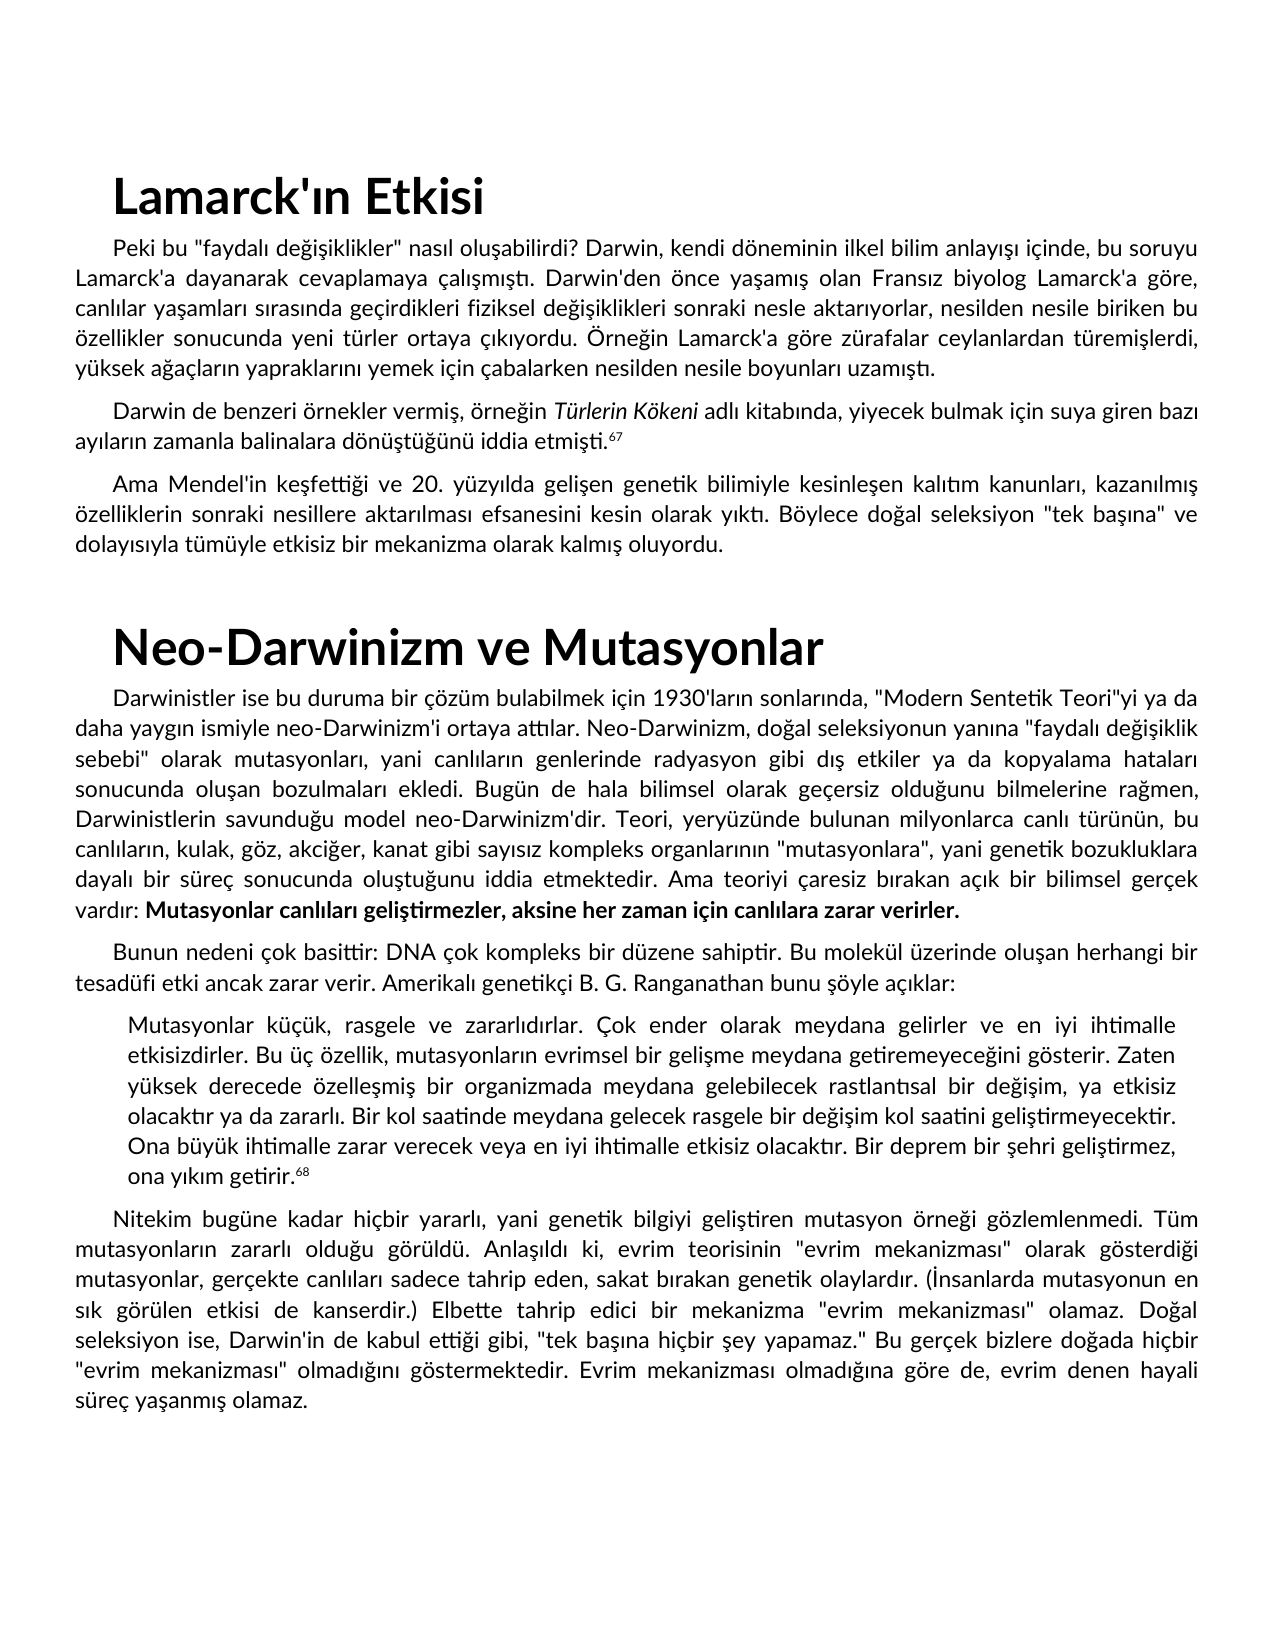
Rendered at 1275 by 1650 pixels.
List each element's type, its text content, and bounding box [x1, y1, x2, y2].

text Ama Mendel'in keşfettiği ve 20. yüzyılda gelişen genetik bilimiyle kesinleşen kalıtım kanunları, kazanılmış özelliklerin sonraki nesillere aktarılması efsanesini kesin olarak yıktı. Böylece doğal seleksiyon "tek başına" ve dolayısıyla tümüyle etkisiz bir mekanizma olarak kalmış oluyordu. [75, 470, 1200, 558]
text Darwinistler ise bu duruma bir çözüm bulabilmek için 1930'ların sonlarında, "Modern Sentetik Teori"yi ya da daha yaygın ismiyle neo-Darwinizm'i ortaya attılar. Neo-Darwinizm, doğal seleksiyonun yanına "faydalı değişiklik sebebi" olarak mutasyonları, yani canlıların genlerinde radyasyon gibi dış etkiler ya da kopyalama hataları sonucunda oluşan bozulmaları ekledi. Bugün de hala bilimsel olarak geçersiz olduğunu bilmelerine rağmen, Darwinistlerin savunduğu model neo-Darwinizm'dir. Teori, yeryüzünde bulunan milyonlarca canlı türünün, bu canlıların, kulak, göz, akciğer, kanat gibi sayısız kompleks organlarının "mutasyonlara", yani genetik bozukluklara dayalı bir süreç sonucunda oluştuğunu iddia etmektedir. Ama teoriyi çaresiz bırakan açık bir bilimsel gerçek vardır: Mutasyonlar canlıları geliştirmezler, aksine her zaman için canlılara zarar verirler. [75, 684, 1200, 923]
subtitle Lamarck'ın Etkisi [112, 165, 1200, 225]
text Mutasyonlar küçük, rasgele ve zararlıdırlar. Çok ender olarak meydana gelirler ve en iyi ihtimalle etkisizdirler. Bu üç özellik, mutasyonların evrimsel bir gelişme meydana getiremeyeceğini gösterir. Zaten yüksek derecede özelleşmiş bir organizmada meydana gelebilecek rastlantısal bir değişim, ya etkisiz olacaktır ya da zararlı. Bir kol saatinde meydana gelecek rasgele bir değişim kol saatini geliştirmeyecektir. Ona büyük ihtimalle zarar verecek veya en iyi ihtimalle etkisiz olacaktır. Bir deprem bir şehri geliştirmez, ona yıkım getirir.68 [127, 1011, 1177, 1189]
text Darwin de benzeri örnekler vermiş, örneğin Türlerin Kökeni adlı kitabında, yiyecek bulmak için suya giren bazı ayıların zamanla balinalara dönüştüğünü iddia etmişti.67 [75, 397, 1200, 454]
text Bunun nedeni çok basittir: DNA çok kompleks bir düzene sahiptir. Bu molekül üzerinde oluşan herhangi bir tesadüfi etki ancak zarar verir. Amerikalı genetikçi B. G. Ranganathan bunu şöyle açıklar: [75, 938, 1200, 996]
text Nitekim bugüne kadar hiçbir yararlı, yani genetik bilgiyi geliştiren mutasyon örneği gözlemlenmedi. Tüm mutasyonların zararlı olduğu görüldü. Anlaşıldı ki, evrim teorisinin "evrim mekanizması" olarak gösterdiği mutasyonlar, gerçekte canlıları sadece tahrip eden, sakat bırakan genetik olaylardır. (İnsanlarda mutasyonun en sık görülen etkisi de kanserdir.) Elbette tahrip edici bir mekanizma "evrim mekanizması" olamaz. Doğal seleksiyon ise, Darwin'in de kabul ettiği gibi, "tek başına hiçbir şey yapamaz." Bu gerçek bizlere doğada hiçbir "evrim mekanizması" olmadığını göstermektedir. Evrim mekanizması olmadığına göre de, evrim denen hayali süreç yaşanmış olamaz. [75, 1205, 1200, 1413]
subtitle Neo-Darwinizm ve Mutasyonlar [112, 616, 1200, 676]
text Peki bu "faydalı değişiklikler" nasıl oluşabilirdi? Darwin, kendi döneminin ilkel bilim anlayışı içinde, bu soruyu Lamarck'a dayanarak cevaplamaya çalışmıştı. Darwin'den önce yaşamış olan Fransız biyolog Lamarck'a göre, canlılar yaşamları sırasında geçirdikleri fiziksel değişiklikleri sonraki nesle aktarıyorlar, nesilden nesile biriken bu özellikler sonucunda yeni türler ortaya çıkıyordu. Örneğin Lamarck'a göre zürafalar ceylanlardan türemişlerdi, yüksek ağaçların yapraklarını yemek için çabalarken nesilden nesile boyunları uzamıştı. [75, 233, 1200, 382]
